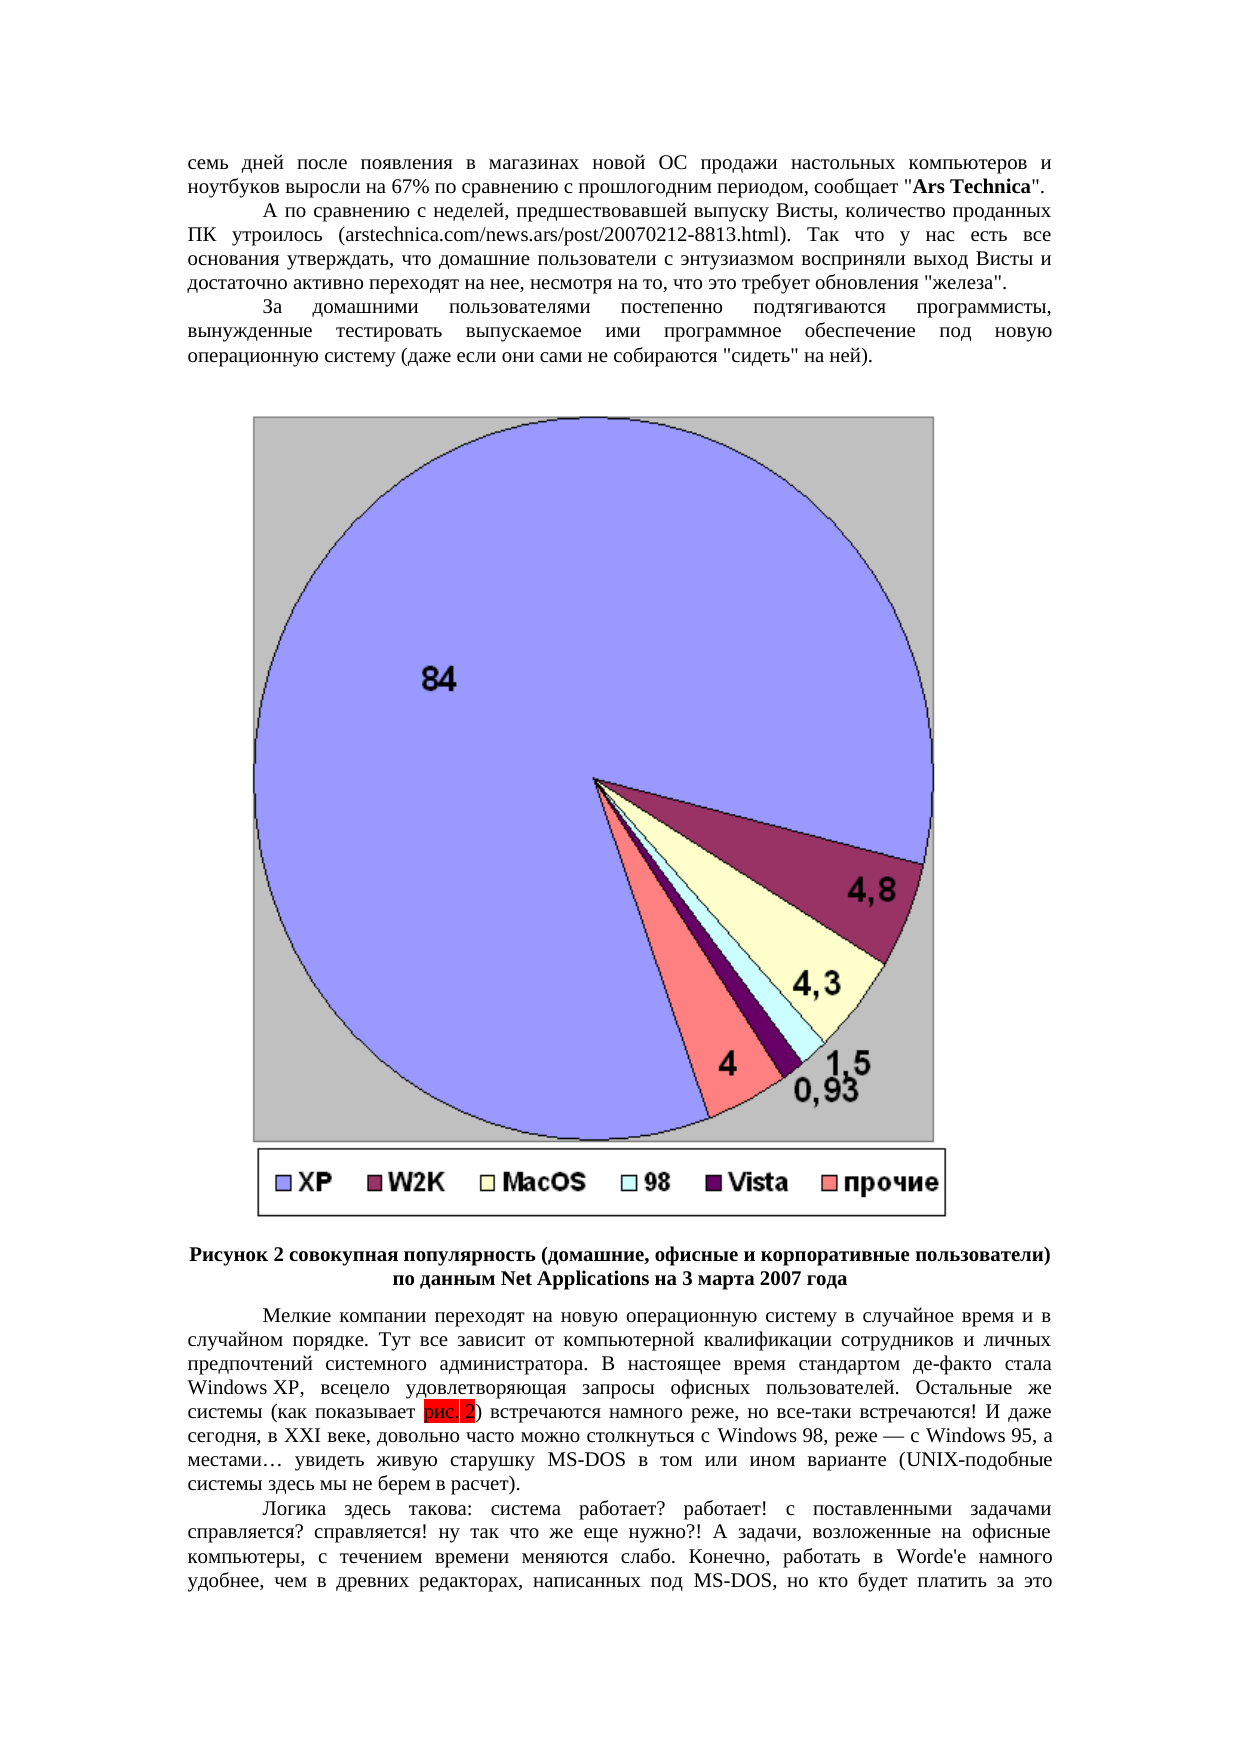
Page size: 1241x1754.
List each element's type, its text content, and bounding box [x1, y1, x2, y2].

text Мелкие компании переходят на новую операционную систему в случайное время и в случайном порядке. Тут все зависит от компьютерной квалификации сотрудников и личных предпочтений системного администратора. В настоящее время стандартом де-факто стала Windows XP, всецело удовлетворяющая запросы офисных пользователей. Остальные же системы (как показывает рис. 2) встречаются намного реже, но все-таки встречаются! И даже сегодня, в XXI веке, довольно часто можно столкнуться с Windows 98, реже — с Windows 95, а местами… увидеть живую старушку MS-DOS в том или ином варианте (UNIX-подобные системы здесь мы не берем в расчет). [187, 1303, 1053, 1495]
text Рисунок 2 совокупная популярность (домашние, офисные и корпоративные пользователи) по данным Net Applications на 3 марта 2007 года [187, 1242, 1053, 1290]
text семь дней после появления в магазинах новой ОС продажи настольных компьютеров и ноутбуков выросли на 67% по сравнению с прошлогодним периодом, сообщает "Ars Technica". [187, 150, 1053, 198]
text А по сравнению с неделей, предшествовавшей выпуску Висты, количество проданных ПК утроилось (arstechnica.com/news.ars/post/20070212-8813.html). Так что у нас есть все основания утверждать, что домашние пользователи с энтузиазмом восприняли выход Висты и достаточно активно переходят на нее, несмотря на то, что это требует обновления "железа". [187, 198, 1053, 294]
picture [188, 390, 1053, 1230]
text Логика здесь такова: система работает? работает! с поставленными задачами справляется? справляется! ну так что же еще нужно?! А задачи, возложенные на офисные компьютеры, с течением времени меняются слабо. Конечно, работать в Worde'е намного удобнее, чем в древних редакторах, написанных под MS-DOS, но кто будет платить за это [187, 1495, 1053, 1592]
text За домашними пользователями постепенно подтягиваются программисты, вынужденные тестировать выпускаемое ими программное обеспечение под новую операционную систему (даже если они сами не собираются "сидеть" на ней). [187, 294, 1053, 367]
